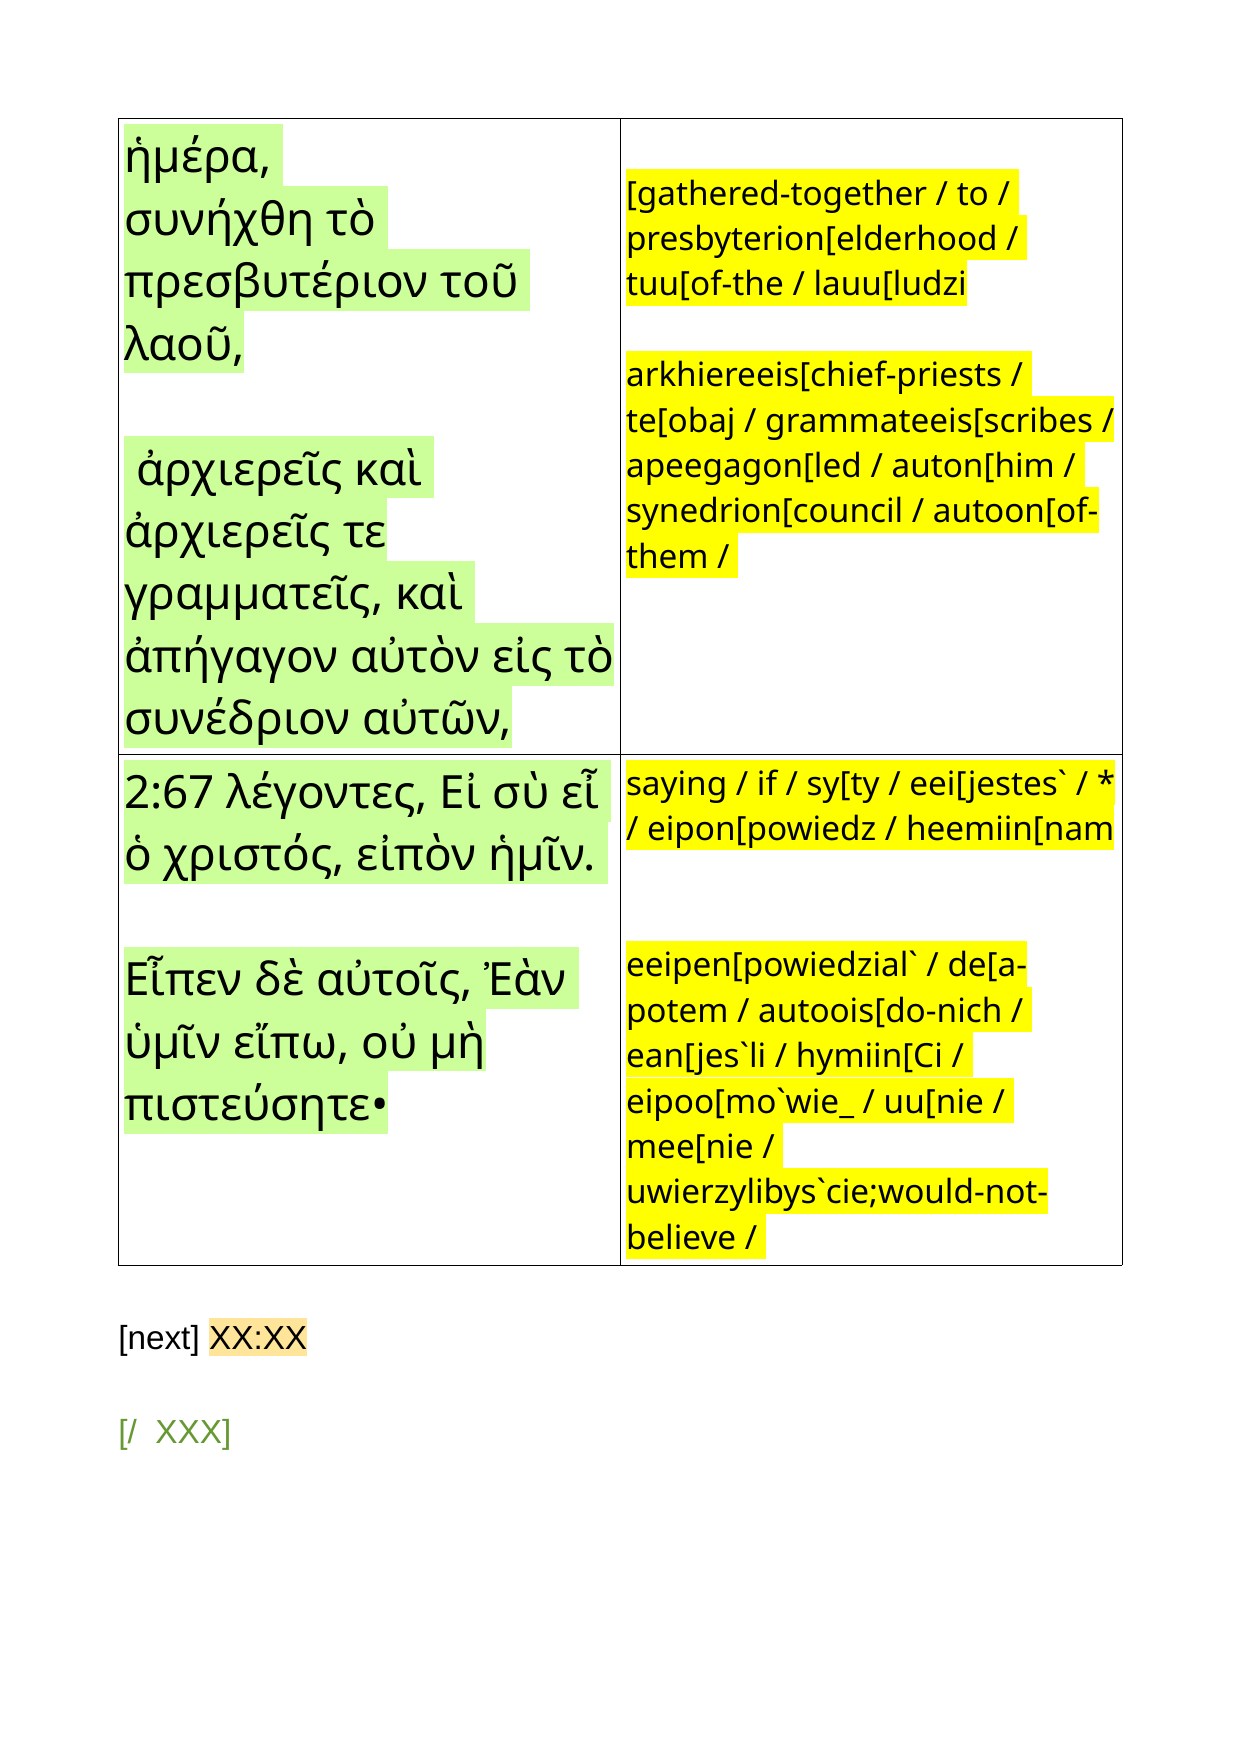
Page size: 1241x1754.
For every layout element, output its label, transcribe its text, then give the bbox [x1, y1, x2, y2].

text [/ XXX] [118, 1412, 1122, 1451]
table_cell ἡμέρα, συνήχθη τὸ πρεσβυτέριον τοῦ λαοῦ, ἀρχιερεῖς καὶ ἀρχιερεῖς τε γραμματεῖς, καὶ ἀπήγαγον αὐτὸν εἰς τὸ συνέδριον αὐτῶν, [119, 119, 620, 754]
table_cell saying / if / sy[ty / eei[jestes` / * / eipon[powiedz / heemiin[nam eeipen[powiedzial` / de[a-potem / autoois[do-nich / ean[jes`li / hymiin[Ci / eipoo[mo`wie_ / uu[nie / mee[nie / uwierzylibys`cie;would-not-believe / [621, 755, 1122, 1265]
text [next] XX:XX [118, 1318, 1122, 1356]
table_cell 2:67 λέγοντες, Εἰ σὺ εἶ ὁ χριστός, εἰπὸν ἡμῖν. Εἶπεν δὲ αὐτοῖς, Ἐὰν ὑμῖν εἴπω, οὐ μὴ πιστεύσητε• [119, 755, 620, 1265]
table_cell [gathered-together / to / presbyterion[elderhood / tuu[of-the / lauu[ludzi arkhiereeis[chief-priests / te[obaj / grammateeis[scribes / apeegagon[led / auton[him / synedrion[council / autoon[of-them / [621, 119, 1122, 754]
